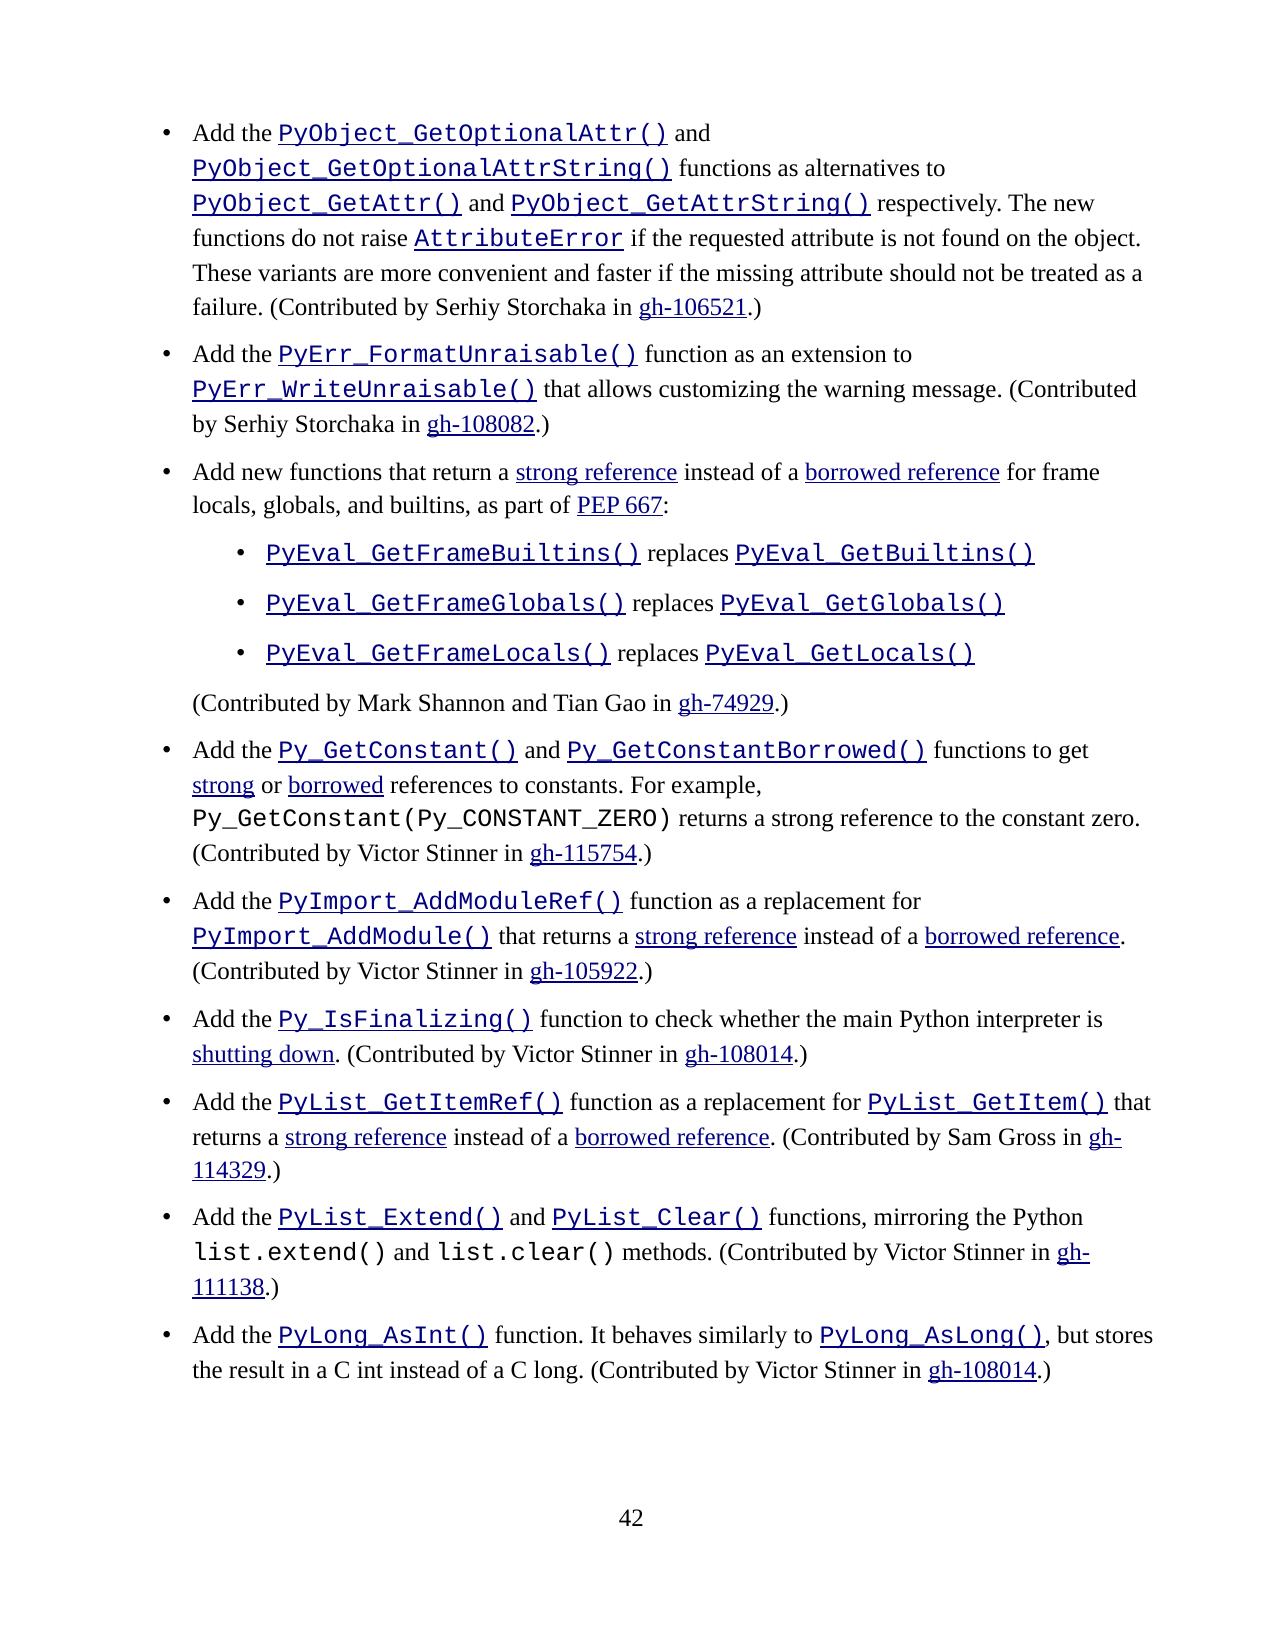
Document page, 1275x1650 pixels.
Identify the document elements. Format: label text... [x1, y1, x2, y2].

list (Contributed by Mark Shannon and Tian Gao in gh-74929.) [162, 688, 1157, 716]
list Add new functions that return a strong reference instead of a borrowed reference for frame locals, globals, and builtins, as part of PEP 667: [162, 457, 1157, 519]
list Add the PyList_Extend() and PyList_Clear() functions, mirroring the Python list.extend() and list.clear() methods. (Contributed by Victor Stinner in gh-111138.) [162, 1202, 1157, 1301]
list Add the Py_GetConstant() and Py_GetConstantBorrowed() functions to get strong or borrowed references to constants. For example, Py_GetConstant(Py_CONSTANT_ZERO) returns a strong reference to the constant zero. (Contributed by Victor Stinner in gh-115754.) [162, 735, 1157, 867]
list Add the PyImport_AddModuleRef() function as a replacement for PyImport_AddModule() that returns a strong reference instead of a borrowed reference. (Contributed by Victor Stinner in gh-105922.) [162, 886, 1157, 985]
list Add the Py_IsFinalizing() function to check whether the main Python interpreter is shutting down. (Contributed by Victor Stinner in gh-108014.) [162, 1004, 1157, 1068]
list PyEval_GetFrameLocals() replaces PyEval_GetLocals() [236, 638, 1157, 668]
list PyEval_GetFrameBuiltins() replaces PyEval_GetBuiltins() [236, 538, 1157, 568]
list Add the PyErr_FormatUnraisable() function as an extension to PyErr_WriteUnraisable() that allows customizing the warning message. (Contributed by Serhiy Storchaka in gh-108082.) [162, 339, 1157, 438]
list Add the PyObject_GetOptionalAttr() and PyObject_GetOptionalAttrString() functions as alternatives to PyObject_GetAttr() and PyObject_GetAttrString() respectively. The new functions do not raise AttributeError if the requested attribute is not found on the object. These variants are more convenient and faster if the missing attribute should not be treated as a failure. (Contributed by Serhiy Storchaka in gh-106521.) [162, 118, 1157, 320]
list Add the PyList_GetItemRef() function as a replacement for PyList_GetItem() that returns a strong reference instead of a borrowed reference. (Contributed by Sam Gross in gh-114329.) [162, 1087, 1157, 1183]
list Add the PyLong_AsInt() function. It behaves similarly to PyLong_AsLong(), but stores the result in a C int instead of a C long. (Contributed by Victor Stinner in gh-108014.) [162, 1320, 1157, 1384]
list PyEval_GetFrameGlobals() replaces PyEval_GetGlobals() [236, 588, 1157, 618]
